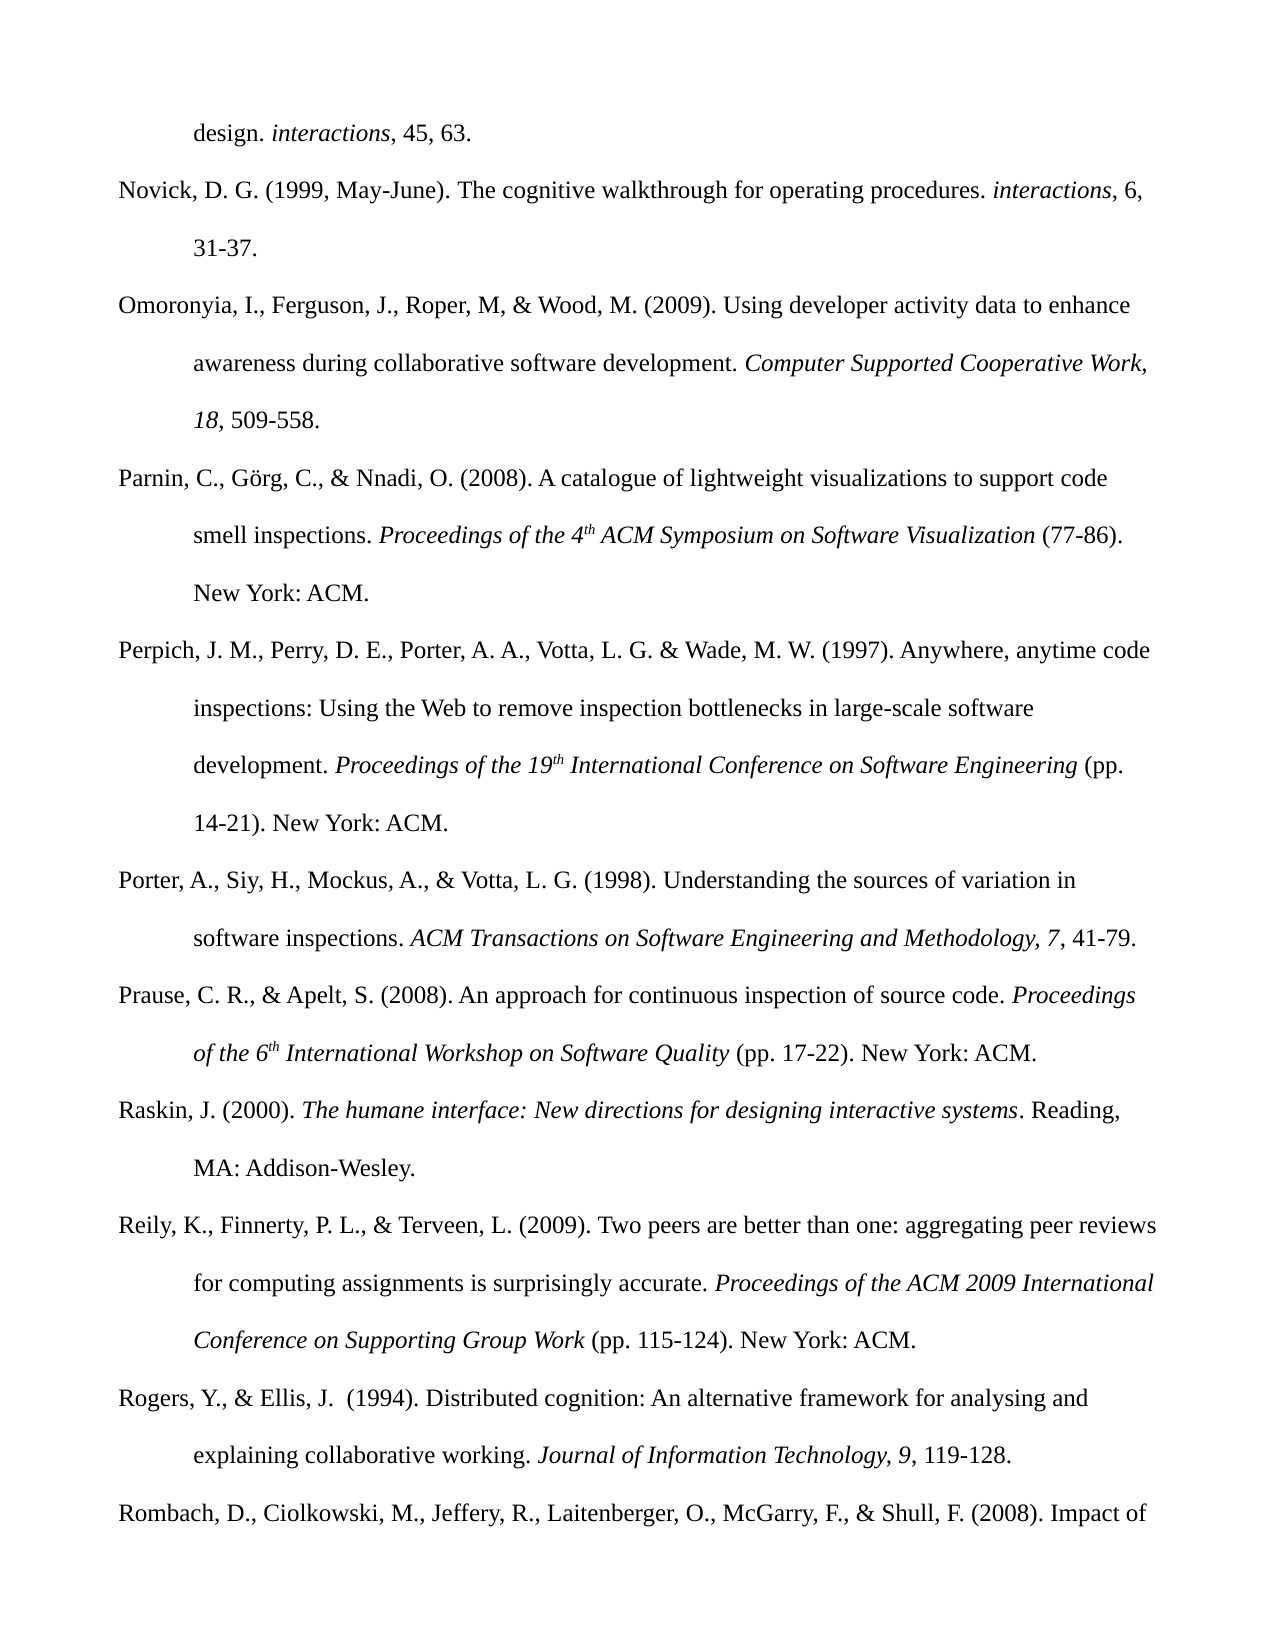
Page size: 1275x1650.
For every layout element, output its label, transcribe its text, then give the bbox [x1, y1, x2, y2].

text design. interactions, 45, 63. [118, 118, 1157, 147]
text Rogers, Y., & Ellis, J. (1994). Distributed cognition: An alternative framework for analysing and explaining collaborative working. Journal of Information Technology, 9, 119-128. [118, 1383, 1157, 1469]
text Novick, D. G. (1999, May-June). The cognitive walkthrough for operating procedures. interactions, 6, 31-37. [118, 176, 1157, 262]
text Rombach, D., Ciolkowski, M., Jeffery, R., Laitenberger, O., McGarry, F., & Shull, F. (2008). Impact of [118, 1498, 1157, 1527]
text Perpich, J. M., Perry, D. E., Porter, A. A., Votta, L. G. & Wade, M. W. (1997). Anywhere, anytime code inspections: Using the Web to remove inspection bottlenecks in large-scale software development. Proceedings of the 19th International Conference on Software Engineering (pp. 14-21). New York: ACM. [118, 636, 1157, 837]
text Prause, C. R., & Apelt, S. (2008). An approach for continuous inspection of source code. Proceedings of the 6th International Workshop on Software Quality (pp. 17-22). New York: ACM. [118, 981, 1157, 1067]
text Parnin, C., Görg, C., & Nnadi, O. (2008). A catalogue of lightweight visualizations to support code smell inspections. Proceedings of the 4th ACM Symposium on Software Visualization (77-86). New York: ACM. [118, 463, 1157, 607]
text Porter, A., Siy, H., Mockus, A., & Votta, L. G. (1998). Understanding the sources of variation in software inspections. ACM Transactions on Software Engineering and Methodology, 7, 41-79. [118, 866, 1157, 952]
text Raskin, J. (2000). The humane interface: New directions for designing interactive systems. Reading, MA: Addison-Wesley. [118, 1096, 1157, 1182]
text Reily, K., Finnerty, P. L., & Terveen, L. (2009). Two peers are better than one: aggregating peer reviews for computing assignments is surprisingly accurate. Proceedings of the ACM 2009 International Conference on Supporting Group Work (pp. 115-124). New York: ACM. [118, 1211, 1157, 1354]
text Omoronyia, I., Ferguson, J., Roper, M, & Wood, M. (2009). Using developer activity data to enhance awareness during collaborative software development. Computer Supported Cooperative Work, 18, 509-558. [118, 291, 1157, 434]
